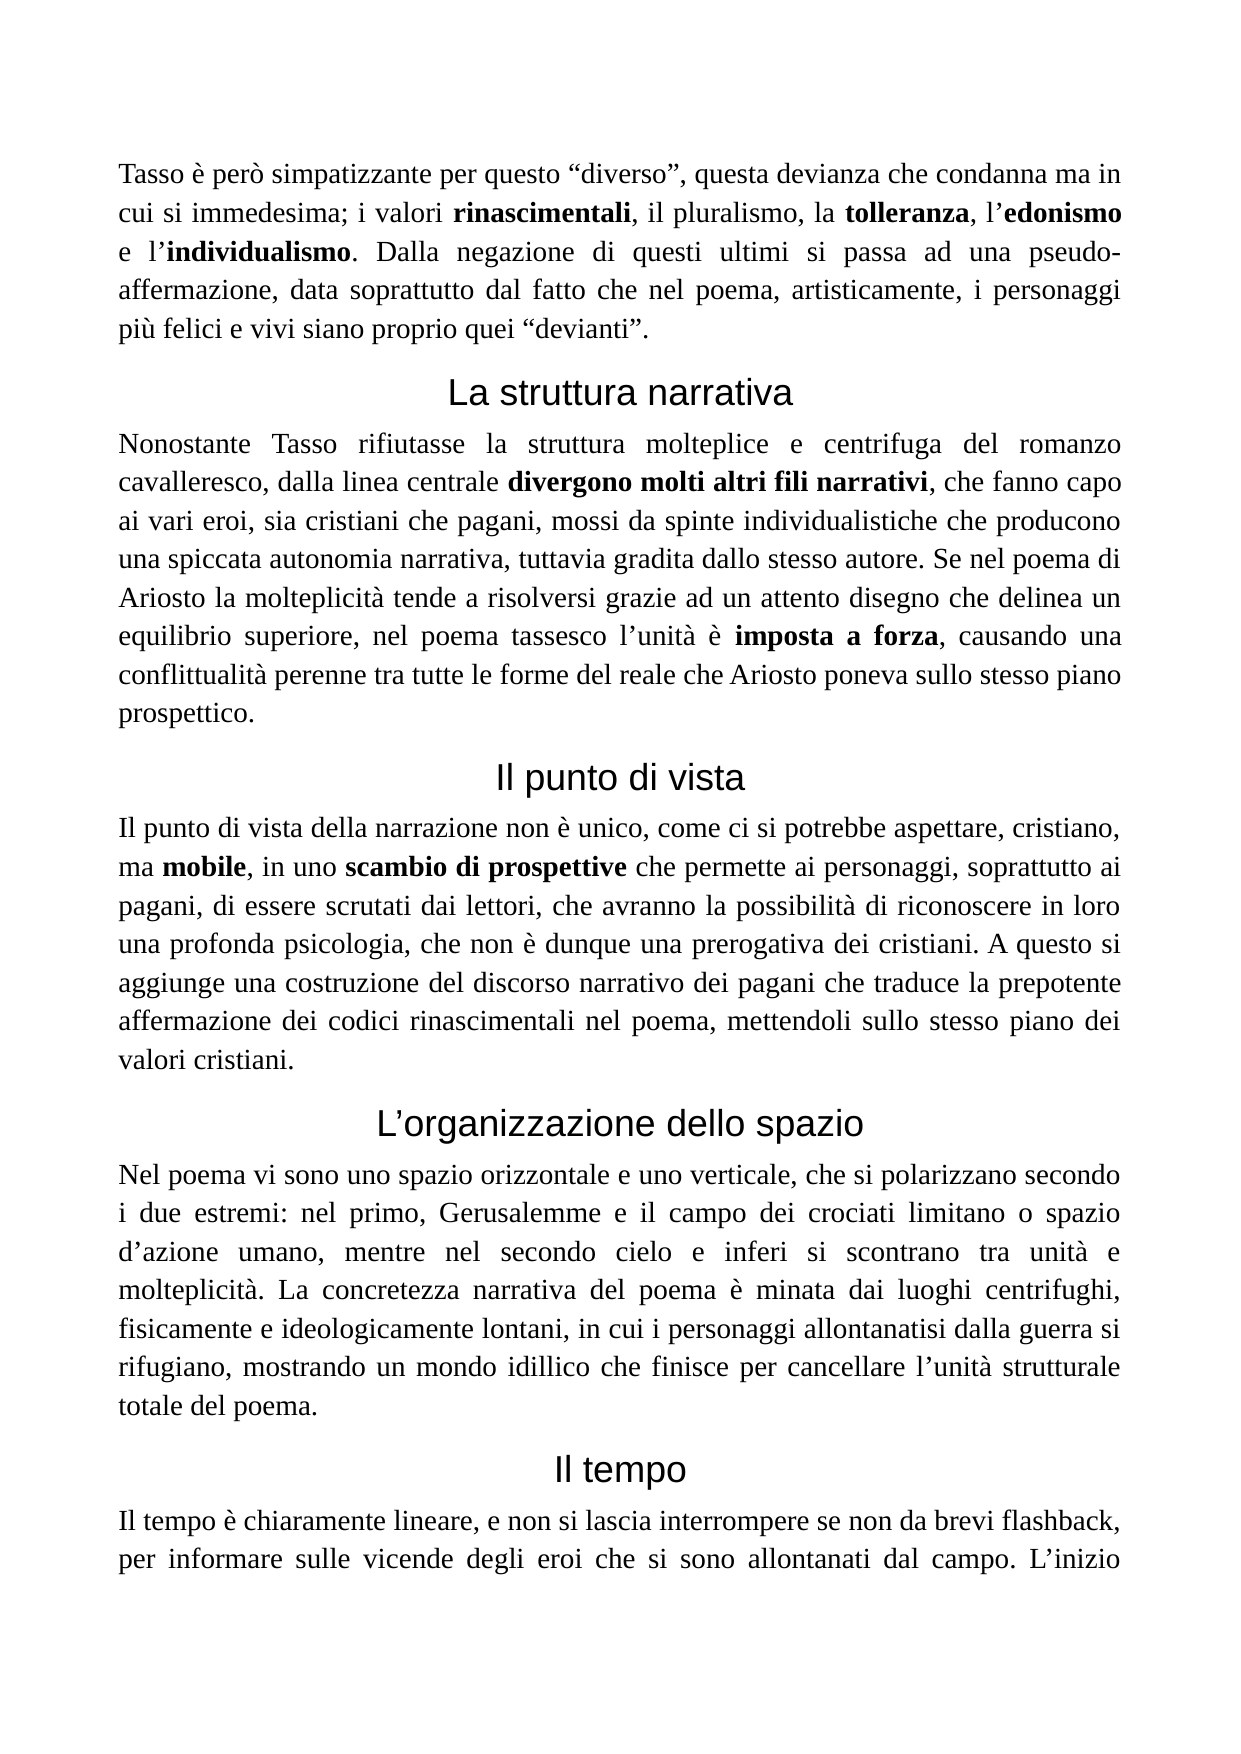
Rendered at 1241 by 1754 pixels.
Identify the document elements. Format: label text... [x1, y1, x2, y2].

text Nonostante Tasso rifiutasse la struttura molteplice e centrifuga del romanzo cavalleresco, dalla linea centrale divergono molti altri fili narrativi, che fanno capo ai vari eroi, sia cristiani che pagani, mossi da spinte individualistiche che producono una spiccata autonomia narrativa, tuttavia gradita dallo stesso autore. Se nel poema di Ariosto la molteplicità tende a risolversi grazie ad un attento disegno che delinea un equilibrio superiore, nel poema tassesco l’unità è imposta a forza, causando una conflittualità perenne tra tutte le forme del reale che Ariosto poneva sullo stesso piano prospettico. [118, 426, 1122, 729]
text Il punto di vista della narrazione non è unico, come ci si potrebbe aspettare, cristiano, ma mobile, in uno scambio di prospettive che permette ai personaggi, soprattutto ai pagani, di essere scrutati dai lettori, che avranno la possibilità di riconoscere in loro una profonda psicologia, che non è dunque una prerogativa dei cristiani. A questo si aggiunge una costruzione del discorso narrativo dei pagani che traduce la prepotente affermazione dei codici rinascimentali nel poema, mettendoli sullo stesso piano dei valori cristiani. [118, 811, 1122, 1075]
subtitle L’organizzazione dello spazio [118, 1101, 1122, 1144]
subtitle La struttura narrativa [118, 370, 1122, 413]
subtitle Il tempo [118, 1447, 1122, 1491]
subtitle Il punto di vista [118, 755, 1122, 798]
text Il tempo è chiaramente lineare, e non si lascia interrompere se non da brevi flashback, per informare sulle vicende degli eroi che si sono allontanati dal campo. L’inizio [118, 1503, 1122, 1575]
text Tasso è però simpatizzante per questo “diverso”, questa devianza che condanna ma in cui si immedesima; i valori rinascimentali, il pluralismo, la tolleranza, l’edonismo e l’individualismo. Dalla negazione di questi ultimi si passa ad una pseudo-affermazione, data soprattutto dal fatto che nel poema, artisticamente, i personaggi più felici e vivi siano proprio quei “devianti”. [118, 118, 1122, 344]
text Nel poema vi sono uno spazio orizzontale e uno verticale, che si polarizzano secondo i due estremi: nel primo, Gerusalemme e il campo dei crociati limitano o spazio d’azione umano, mentre nel secondo cielo e inferi si scontrano tra unità e molteplicità. La concretezza narrativa del poema è minata dai luoghi centrifughi, fisicamente e ideologicamente lontani, in cui i personaggi allontanatisi dalla guerra si rifugiano, mostrando un mondo idillico che finisce per cancellare l’unità strutturale totale del poema. [118, 1157, 1122, 1422]
